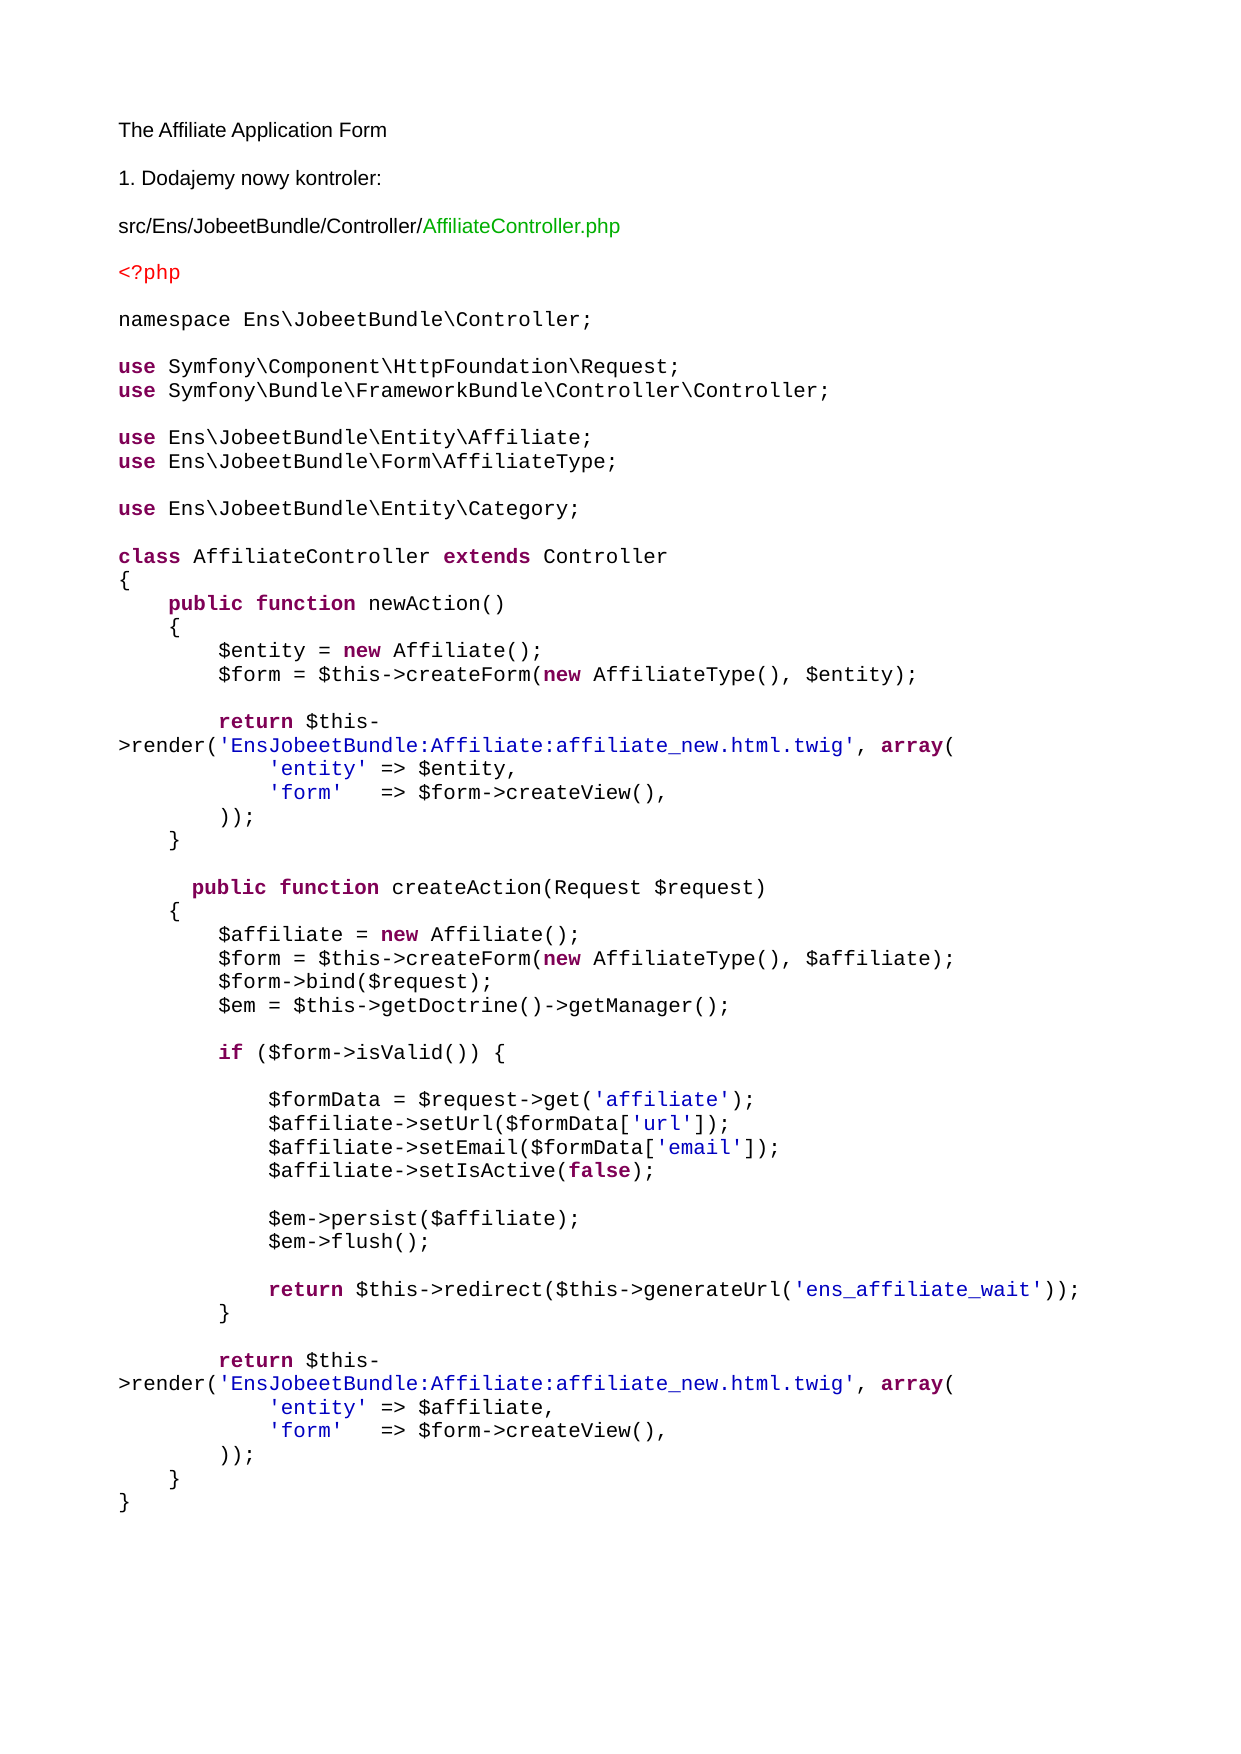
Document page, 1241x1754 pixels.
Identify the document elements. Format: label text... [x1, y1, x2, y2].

text $entity = new Affiliate(); [118, 640, 1122, 664]
text $affiliate->setEmail($formData['email']); [118, 1137, 1122, 1160]
text $form = $this->createForm(new AffiliateType(), $entity); [118, 664, 1122, 687]
text public function createAction(Request $request) [118, 877, 1122, 900]
text $form->bind($request); [118, 971, 1122, 995]
text } [118, 1491, 1122, 1515]
text $affiliate = new Affiliate(); [118, 924, 1122, 948]
text src/Ens/JobeetBundle/Controller/AffiliateController.php [118, 214, 1122, 238]
text { [118, 900, 1122, 924]
text $em->persist($affiliate); [118, 1208, 1122, 1231]
text class AffiliateController extends Controller [118, 546, 1122, 569]
text 'form' => $form->createView(), [118, 782, 1122, 806]
text $affiliate->setIsActive(false); [118, 1160, 1122, 1184]
text $em->flush(); [118, 1231, 1122, 1255]
text public function newAction() [118, 593, 1122, 617]
text return $this->render('EnsJobeetBundle:Affiliate:affiliate_new.html.twig', array( [118, 711, 1122, 758]
text use Ens\JobeetBundle\Entity\Affiliate; [118, 427, 1122, 451]
text { [118, 617, 1122, 640]
text $form = $this->createForm(new AffiliateType(), $affiliate); [118, 948, 1122, 971]
text use Symfony\Bundle\FrameworkBundle\Controller\Controller; [118, 380, 1122, 404]
text 'form' => $form->createView(), [118, 1421, 1122, 1444]
text return $this->redirect($this->generateUrl('ens_affiliate_wait')); [118, 1279, 1122, 1302]
text use Ens\JobeetBundle\Form\AffiliateType; [118, 451, 1122, 475]
text return $this->render('EnsJobeetBundle:Affiliate:affiliate_new.html.twig', array( [118, 1349, 1122, 1397]
text if ($form->isValid()) { [118, 1042, 1122, 1066]
text 'entity' => $entity, [118, 758, 1122, 782]
text )); [118, 806, 1122, 829]
text $affiliate->setUrl($formData['url']); [118, 1113, 1122, 1137]
text namespace Ens\JobeetBundle\Controller; [118, 309, 1122, 333]
text } [118, 829, 1122, 853]
text { [118, 569, 1122, 593]
text } [118, 1468, 1122, 1491]
text 'entity' => $affiliate, [118, 1397, 1122, 1421]
text $em = $this->getDoctrine()->getManager(); [118, 995, 1122, 1018]
text The Affiliate Application Form [118, 118, 1122, 142]
text )); [118, 1444, 1122, 1468]
text 1. Dodajemy nowy kontroler: [118, 166, 1122, 190]
text } [118, 1302, 1122, 1326]
text use Symfony\Component\HttpFoundation\Request; [118, 356, 1122, 380]
text use Ens\JobeetBundle\Entity\Category; [118, 498, 1122, 522]
text $formData = $request->get('affiliate'); [118, 1089, 1122, 1113]
text <?php [118, 262, 1122, 286]
